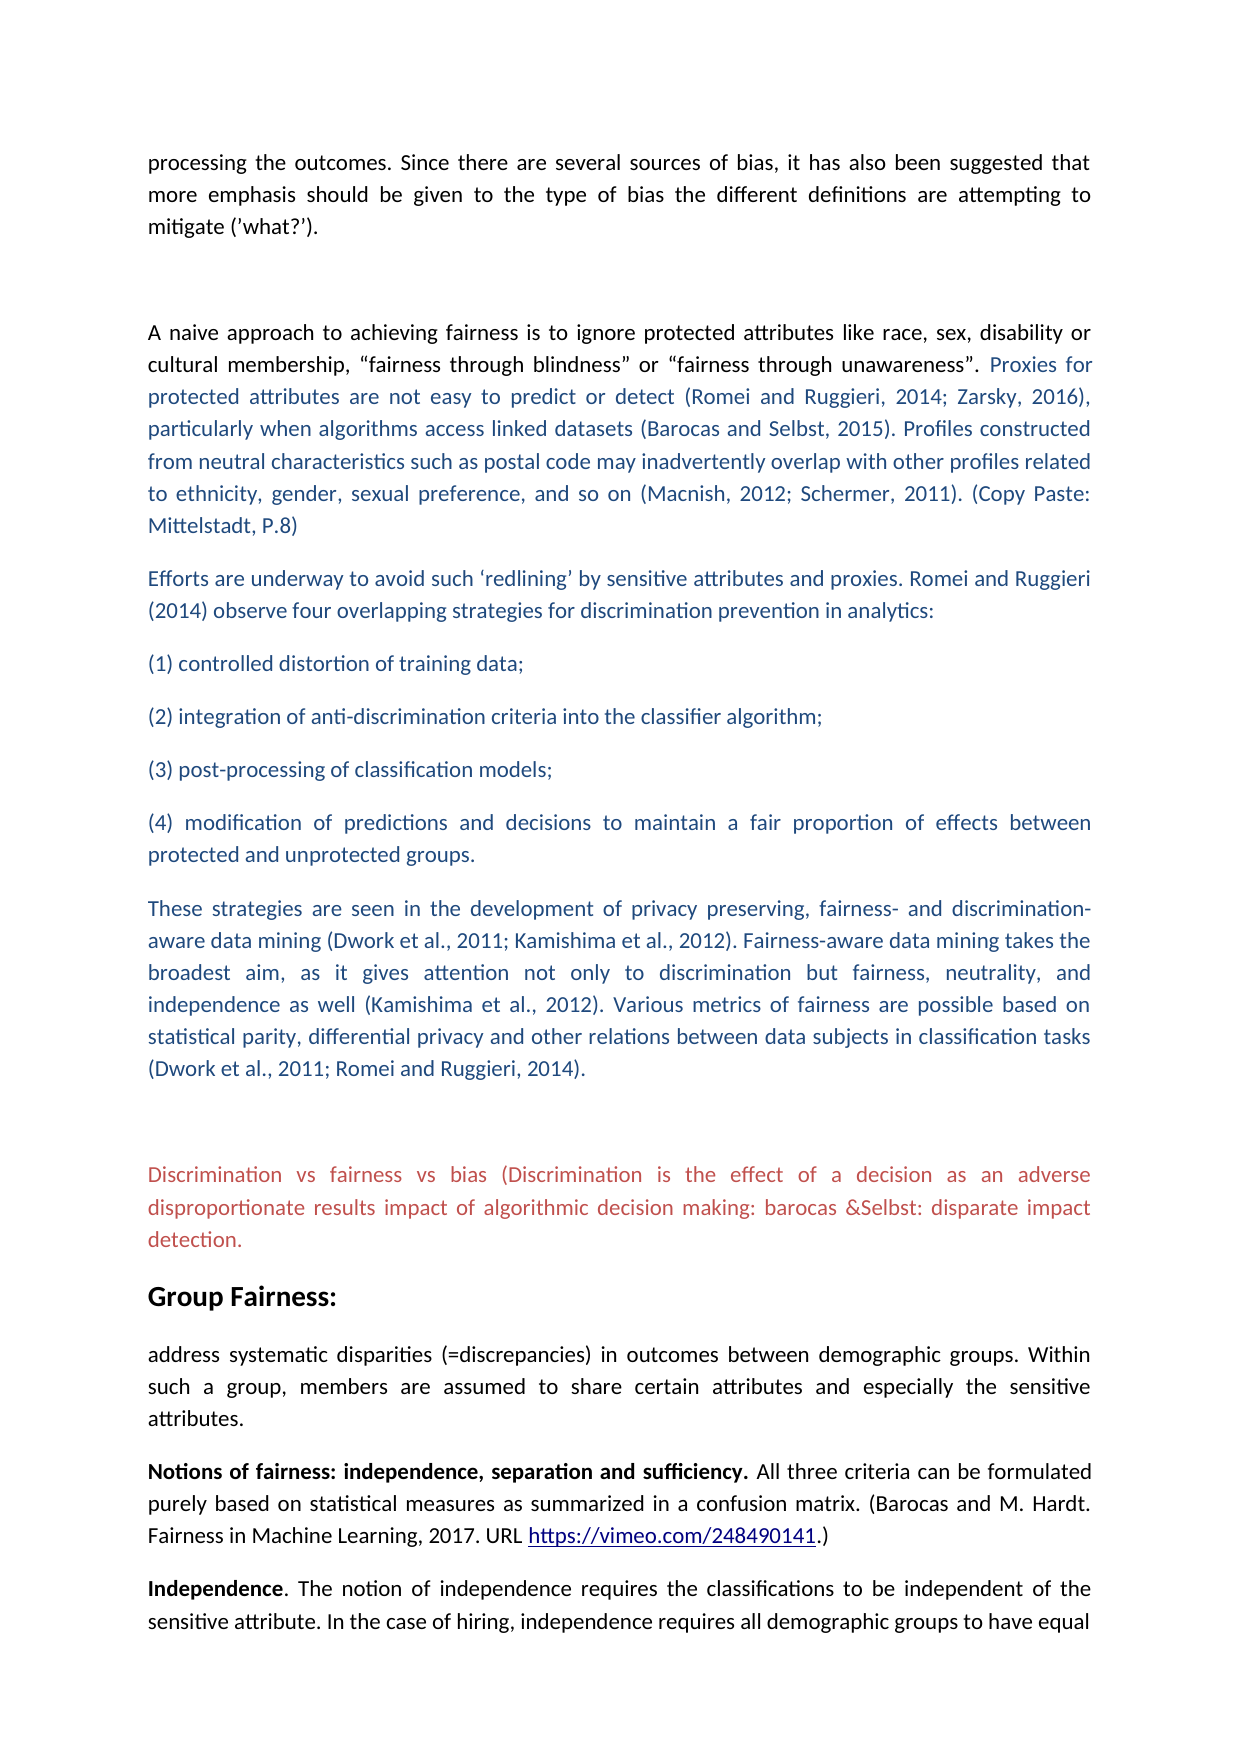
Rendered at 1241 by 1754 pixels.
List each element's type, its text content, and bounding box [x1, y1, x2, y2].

text Independence. The notion of independence requires the classifications to be independent of the sensitive attribute. In the case of hiring, independence requires all demographic groups to have equal [148, 1574, 1093, 1635]
text processing the outcomes. Since there are several sources of bias, it has also been suggested that more emphasis should be given to the type of bias the different definitions are attempting to mitigate (’what?’). [148, 148, 1093, 240]
text Group Fairness: [148, 1278, 1093, 1314]
text A naive approach to achieving fairness is to ignore protected attributes like race, sex, disability or cultural membership, “fairness through blindness” or “fairness through unawareness”. Proxies for protected attributes are not easy to predict or detect (Romei and Ruggieri, 2014; Zarsky, 2016), particularly when algorithms access linked datasets (Barocas and Selbst, 2015). Profiles constructed from neutral characteristics such as postal code may inadvertently overlap with other profiles related to ethnicity, gender, sexual preference, and so on (Macnish, 2012; Schermer, 2011). (Copy Paste: Mittelstadt, P.8) [148, 318, 1093, 539]
text (2) integration of anti-discrimination criteria into the classifier algorithm; [148, 702, 1093, 730]
text Notions of fairness: independence, separation and sufficiency. All three criteria can be formulated purely based on statistical measures as summarized in a confusion matrix. (Barocas and M. Hardt. Fairness in Machine Learning, 2017. URL https://vimeo.com/248490141.) [148, 1457, 1093, 1549]
text (3) post-processing of classification models; [148, 755, 1093, 783]
text (4) modification of predictions and decisions to maintain a fair proportion of effects between protected and unprotected groups. [148, 808, 1093, 869]
text address systematic disparities (=discrepancies) in outcomes between demographic groups. Within such a group, members are assumed to share certain attributes and especially the sensitive attributes. [148, 1340, 1093, 1432]
text Discrimination vs fairness vs bias (Discrimination is the effect of a decision as an adverse disproportionate results impact of algorithmic decision making: barocas &Selbst: disparate impact detection. [148, 1161, 1093, 1253]
text Efforts are underway to avoid such ‘redlining’ by sensitive attributes and proxies. Romei and Ruggieri (2014) observe four overlapping strategies for discrimination prevention in analytics: [148, 564, 1093, 624]
text These strategies are seen in the development of privacy preserving, fairness- and discrimination-aware data mining (Dwork et al., 2011; Kamishima et al., 2012). Fairness-aware data mining takes the broadest aim, as it gives attention not only to discrimination but fairness, neutrality, and independence as well (Kamishima et al., 2012). Various metrics of fairness are possible based on statistical parity, differential privacy and other relations between data subjects in classification tasks (Dwork et al., 2011; Romei and Ruggieri, 2014). [148, 894, 1093, 1083]
text (1) controlled distortion of training data; [148, 649, 1093, 677]
